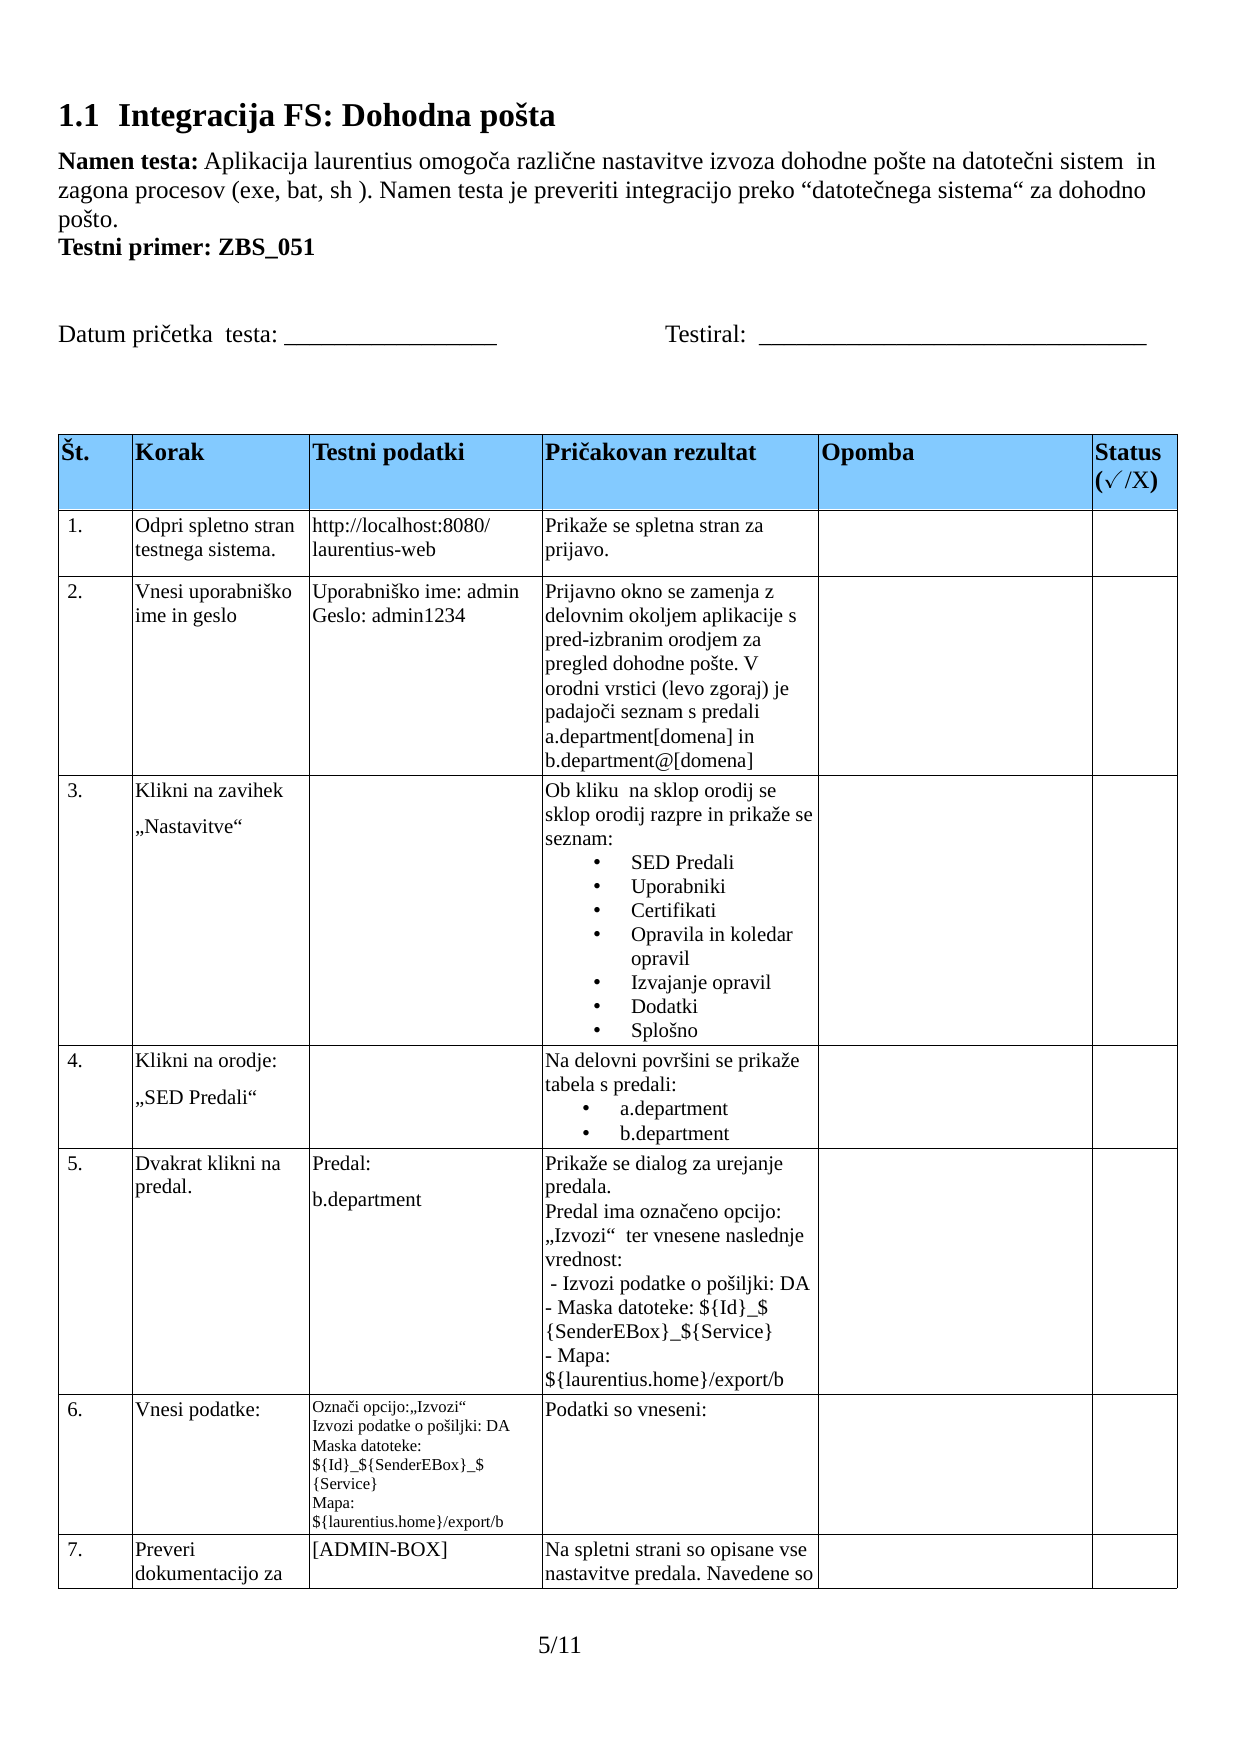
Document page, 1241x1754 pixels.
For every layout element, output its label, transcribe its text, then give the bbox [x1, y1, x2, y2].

table_cell Vnesi uporabniško ime in geslo [133, 577, 309, 774]
table_cell Podatki so vneseni: [543, 1395, 818, 1534]
table_cell [59, 1149, 132, 1394]
table_cell [1093, 776, 1177, 1045]
subtitle Integracija FS: Dohodna pošta [58, 95, 1177, 134]
table_cell [1093, 1046, 1177, 1147]
table_cell Označi opcijo:„Izvozi“ Izvozi podatke o pošiljki: DA Maska datoteke: ${Id}_${SenderEBox}_${Service} Mapa: ${laurentius.home}/export/b [310, 1395, 542, 1534]
table_header Št. [59, 435, 132, 509]
table_header Status (✓/X) [1093, 435, 1177, 509]
table_cell [1093, 511, 1177, 576]
text Datum pričetka testa: _________________ Testiral: _______________________________ [58, 319, 1177, 347]
table_cell Predal: b.department [310, 1149, 542, 1394]
table_cell Prikaže se dialog za urejanje predala. Predal ima označeno opcijo: „Izvozi“ ter vnesene naslednje vrednost: - Izvozi podatke o pošiljki: DA - Maska datoteke: ${Id}_${SenderEBox}_${Service} - Mapa: ${laurentius.home}/export/b [543, 1149, 818, 1394]
table_cell [1093, 577, 1177, 774]
table_cell Vnesi podatke: [133, 1395, 309, 1534]
table_cell [819, 1046, 1092, 1147]
table_header Testni podatki [310, 435, 542, 509]
table_cell [1093, 1395, 1177, 1534]
table_header Pričakovan rezultat [543, 435, 818, 509]
text Namen testa: Aplikacija laurentius omogoča različne nastavitve izvoza dohodne pošte na datotečni sistem in zagona procesov (exe, bat, sh ). Namen testa je preveriti integracijo preko “datotečnega sistema“ za dohodno pošto. [58, 146, 1177, 232]
table_cell [1093, 1535, 1177, 1588]
table_cell Na delovni površini se prikaže tabela s predali: a.department b.department [543, 1046, 818, 1147]
table_cell Na spletni strani so opisane vse nastavitve predala. Navedene so [543, 1535, 818, 1588]
table_header Korak [133, 435, 309, 509]
table_cell [819, 577, 1092, 774]
table_cell Prikaže se spletna stran za prijavo. [543, 511, 818, 576]
table_cell [310, 776, 542, 1045]
table_cell Ob kliku na sklop orodij se sklop orodij razpre in prikaže se seznam: SED Predali Uporabniki Certifikati Opravila in koledar opravil Izvajanje opravil Dodatki Splošno [543, 776, 818, 1045]
table_cell [819, 776, 1092, 1045]
table_cell [819, 1395, 1092, 1534]
table_cell Odpri spletno stran testnega sistema. [133, 511, 309, 576]
table_header Opomba [819, 435, 1092, 509]
table_cell http://localhost:8080/laurentius-web [310, 511, 542, 576]
table_cell [ADMIN-BOX] [310, 1535, 542, 1588]
table_cell [59, 511, 132, 576]
table_cell [819, 511, 1092, 576]
table_cell [59, 577, 132, 774]
table_cell Klikni na zavihek „Nastavitve“ [133, 776, 309, 1045]
table_cell Preveri dokumentacijo za [133, 1535, 309, 1588]
text Testni primer: ZBS_051 [58, 232, 1177, 261]
table_cell [59, 776, 132, 1045]
table_cell [59, 1046, 132, 1147]
table_cell [310, 1046, 542, 1147]
table_cell Dvakrat klikni na predal. [133, 1149, 309, 1394]
table_cell Uporabniško ime: admin Geslo: admin1234 [310, 577, 542, 774]
table_cell [59, 1535, 132, 1588]
table_cell [819, 1535, 1092, 1588]
table_cell [819, 1149, 1092, 1394]
table_cell [1093, 1149, 1177, 1394]
table_cell Klikni na orodje: „SED Predali“ [133, 1046, 309, 1147]
table_cell [59, 1395, 132, 1534]
table_cell Prijavno okno se zamenja z delovnim okoljem aplikacije s pred-izbranim orodjem za pregled dohodne pošte. V orodni vrstici (levo zgoraj) je padajoči seznam s predali a.department[domena] in b.department@[domena] [543, 577, 818, 774]
